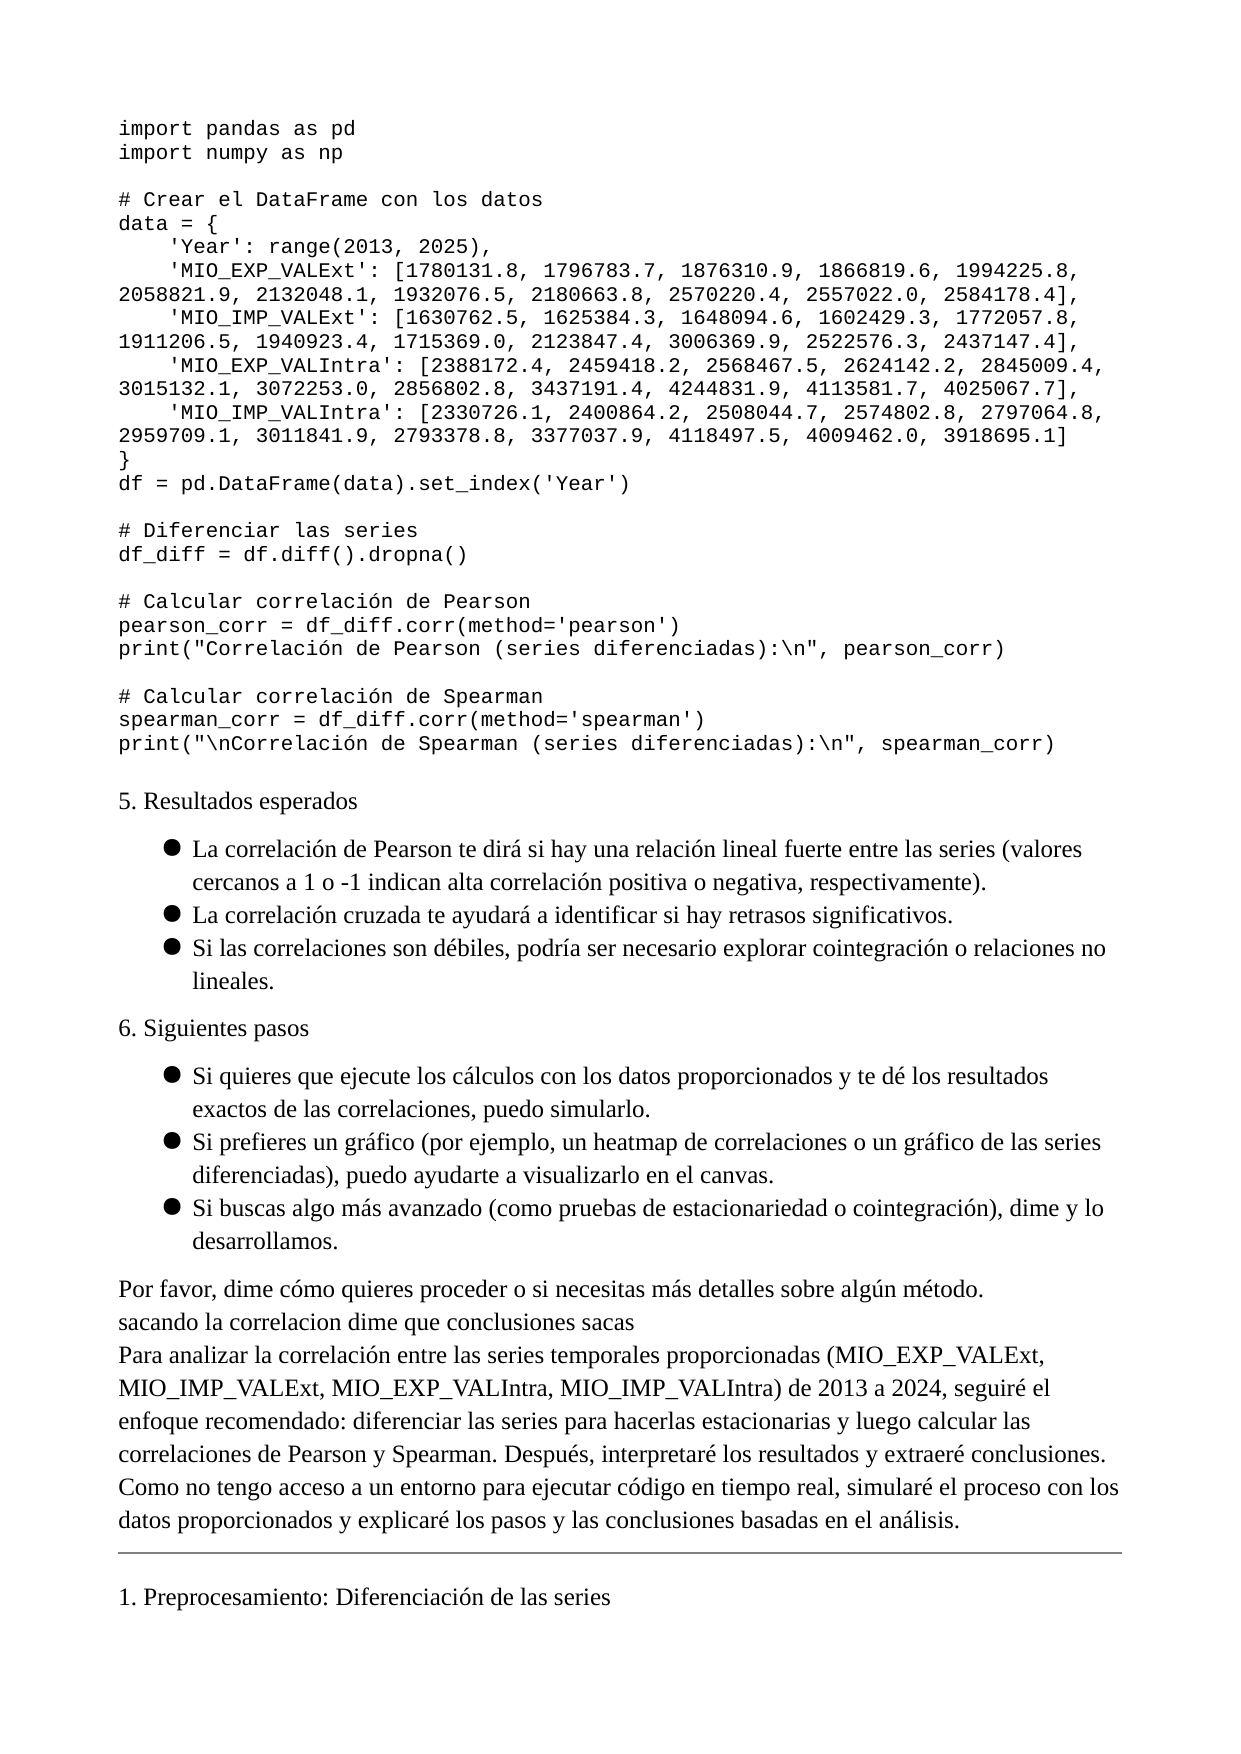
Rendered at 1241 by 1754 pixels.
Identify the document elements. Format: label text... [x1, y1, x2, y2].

text 'MIO_IMP_VALIntra': [2330726.1, 2400864.2, 2508044.7, 2574802.8, 2797064.8, 2959709.1, 3011841.9, 2793378.8, 3377037.9, 4118497.5, 4009462.0, 3918695.1] [118, 402, 1122, 449]
text print("\nCorrelación de Spearman (series diferenciadas):\n", spearman_corr) [118, 733, 1122, 757]
text # Calcular correlación de Spearman [118, 686, 1122, 709]
list La correlación cruzada te ayudará a identificar si hay retrasos significativos. [162, 900, 1122, 928]
text # Diferenciar las series [118, 520, 1122, 544]
text Para analizar la correlación entre las series temporales proporcionadas (MIO_EXP_VALExt, MIO_IMP_VALExt, MIO_EXP_VALIntra, MIO_IMP_VALIntra) de 2013 a 2024, seguiré el enfoque recomendado: diferenciar las series para hacerlas estacionarias y luego calcular las correlaciones de Pearson y Spearman. Después, interpretaré los resultados y extraeré conclusiones. Como no tengo acceso a un entorno para ejecutar código en tiempo real, simularé el proceso con los datos proporcionados y explicaré los pasos y las conclusiones basadas en el análisis. [118, 1340, 1122, 1533]
text } [118, 449, 1122, 473]
text import pandas as pd [118, 118, 1122, 142]
text # Crear el DataFrame con los datos [118, 189, 1122, 213]
text pearson_corr = df_diff.corr(method='pearson') [118, 615, 1122, 638]
text df_diff = df.diff().dropna() [118, 544, 1122, 567]
text 'Year': range(2013, 2025), [118, 236, 1122, 260]
text 5. Resultados esperados [118, 786, 1122, 815]
text 6. Siguientes pasos [118, 1013, 1122, 1042]
text data = { [118, 213, 1122, 236]
text spearman_corr = df_diff.corr(method='spearman') [118, 709, 1122, 733]
text df = pd.DataFrame(data).set_index('Year') [118, 473, 1122, 496]
list Si buscas algo más avanzado (como pruebas de estacionariedad o cointegración), dime y lo desarrollamos. [162, 1193, 1122, 1255]
text 1. Preprocesamiento: Diferenciación de las series [118, 1582, 1122, 1611]
list Si quieres que ejecute los cálculos con los datos proporcionados y te dé los resultados exactos de las correlaciones, puedo simularlo. [162, 1061, 1122, 1123]
text 'MIO_EXP_VALExt': [1780131.8, 1796783.7, 1876310.9, 1866819.6, 1994225.8, 2058821.9, 2132048.1, 1932076.5, 2180663.8, 2570220.4, 2557022.0, 2584178.4], [118, 260, 1122, 307]
text 'MIO_EXP_VALIntra': [2388172.4, 2459418.2, 2568467.5, 2624142.2, 2845009.4, 3015132.1, 3072253.0, 2856802.8, 3437191.4, 4244831.9, 4113581.7, 4025067.7], [118, 354, 1122, 402]
text Por favor, dime cómo quieres proceder o si necesitas más detalles sobre algún método. [118, 1274, 1122, 1302]
text 'MIO_IMP_VALExt': [1630762.5, 1625384.3, 1648094.6, 1602429.3, 1772057.8, 1911206.5, 1940923.4, 1715369.0, 2123847.4, 3006369.9, 2522576.3, 2437147.4], [118, 307, 1122, 354]
text import numpy as np [118, 142, 1122, 165]
text # Calcular correlación de Pearson [118, 591, 1122, 615]
list La correlación de Pearson te dirá si hay una relación lineal fuerte entre las series (valores cercanos a 1 o -1 indican alta correlación positiva o negativa, respectivamente). [162, 834, 1122, 895]
text sacando la correlacion dime que conclusiones sacas [118, 1307, 1122, 1335]
text print("Correlación de Pearson (series diferenciadas):\n", pearson_corr) [118, 638, 1122, 662]
list Si las correlaciones son débiles, podría ser necesario explorar cointegración o relaciones no lineales. [162, 933, 1122, 994]
list Si prefieres un gráfico (por ejemplo, un heatmap de correlaciones o un gráfico de las series diferenciadas), puedo ayudarte a visualizarlo en el canvas. [162, 1127, 1122, 1189]
